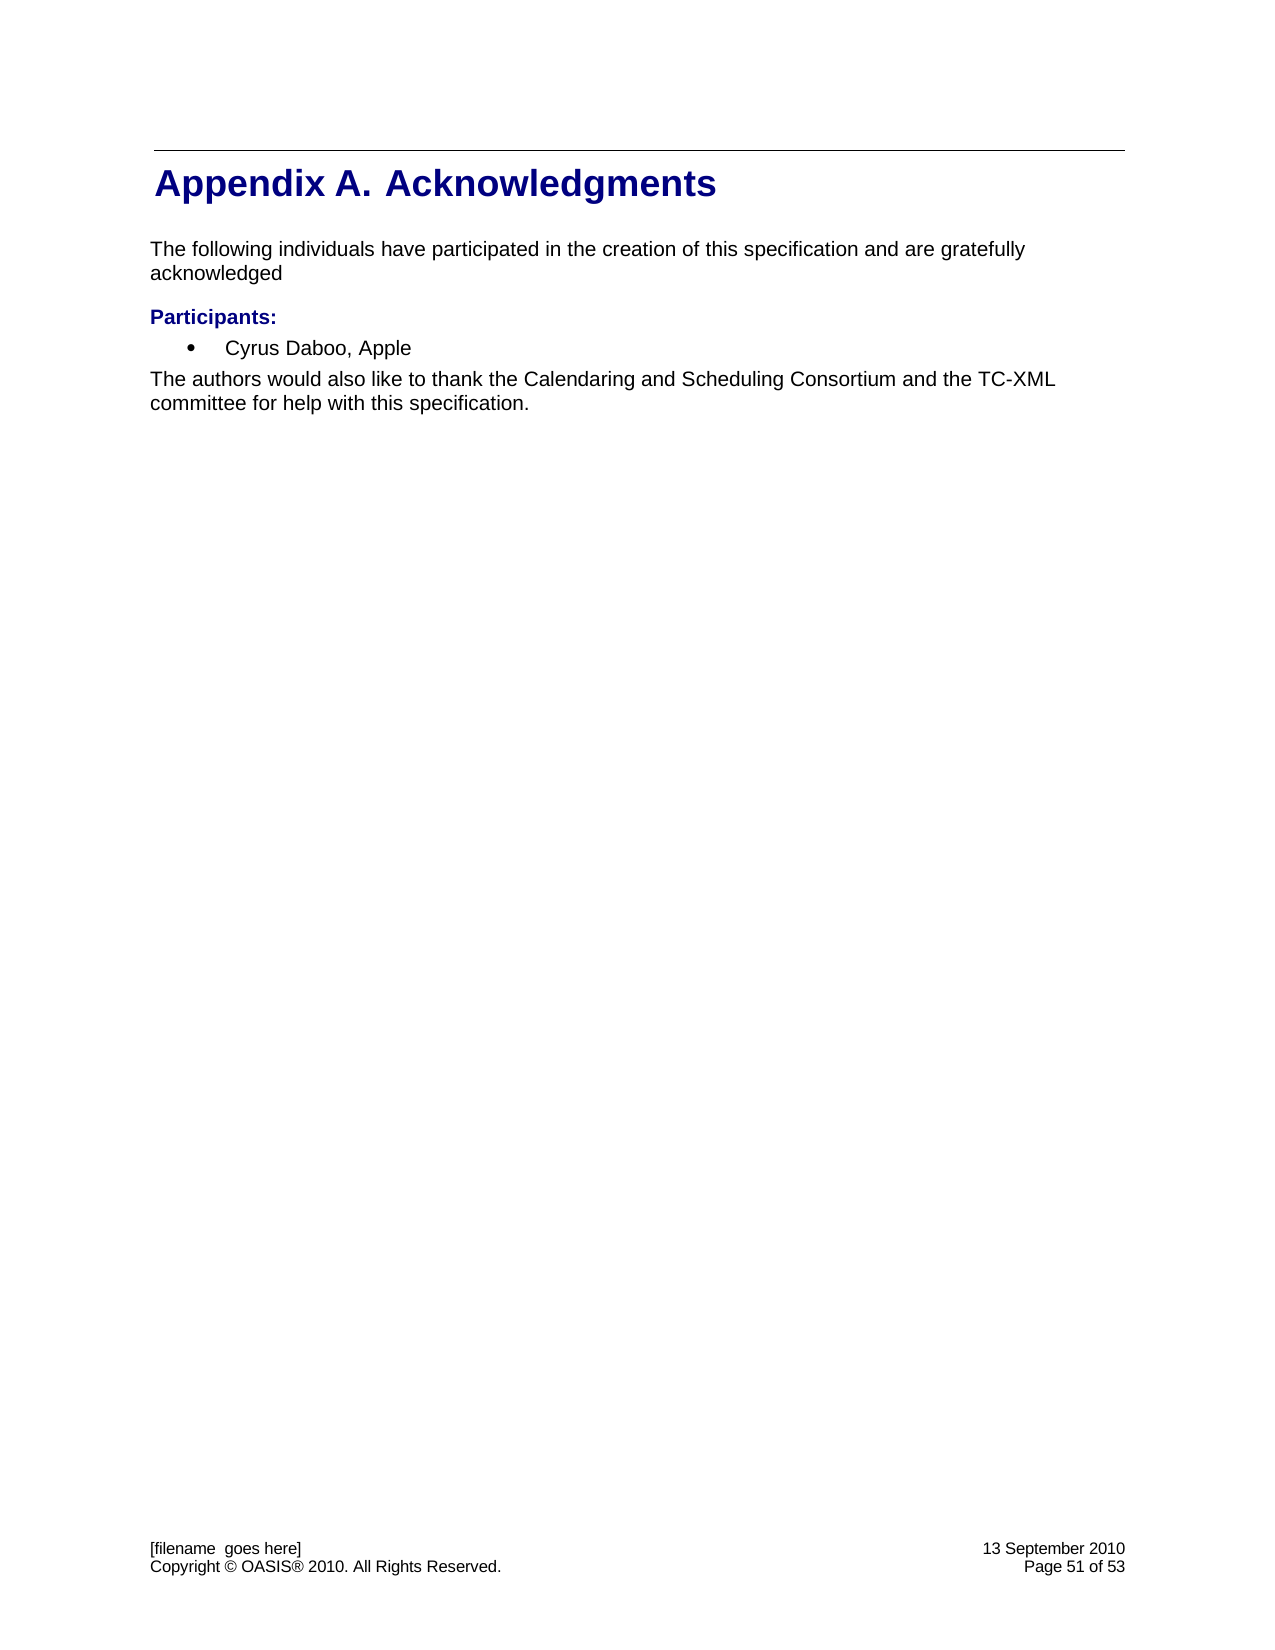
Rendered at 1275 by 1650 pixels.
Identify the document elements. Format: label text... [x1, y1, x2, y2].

text The authors would also like to thank the Calendaring and Scheduling Consortium and the TC-XML committee for help with this specification. [150, 368, 1125, 415]
text The following individuals have participated in the creation of this specification and are gratefully acknowledged [150, 238, 1125, 285]
subtitle Acknowledgments [154, 151, 1125, 204]
list Cyrus Daboo, Apple [187, 338, 1125, 359]
title Participants: [150, 306, 1125, 329]
